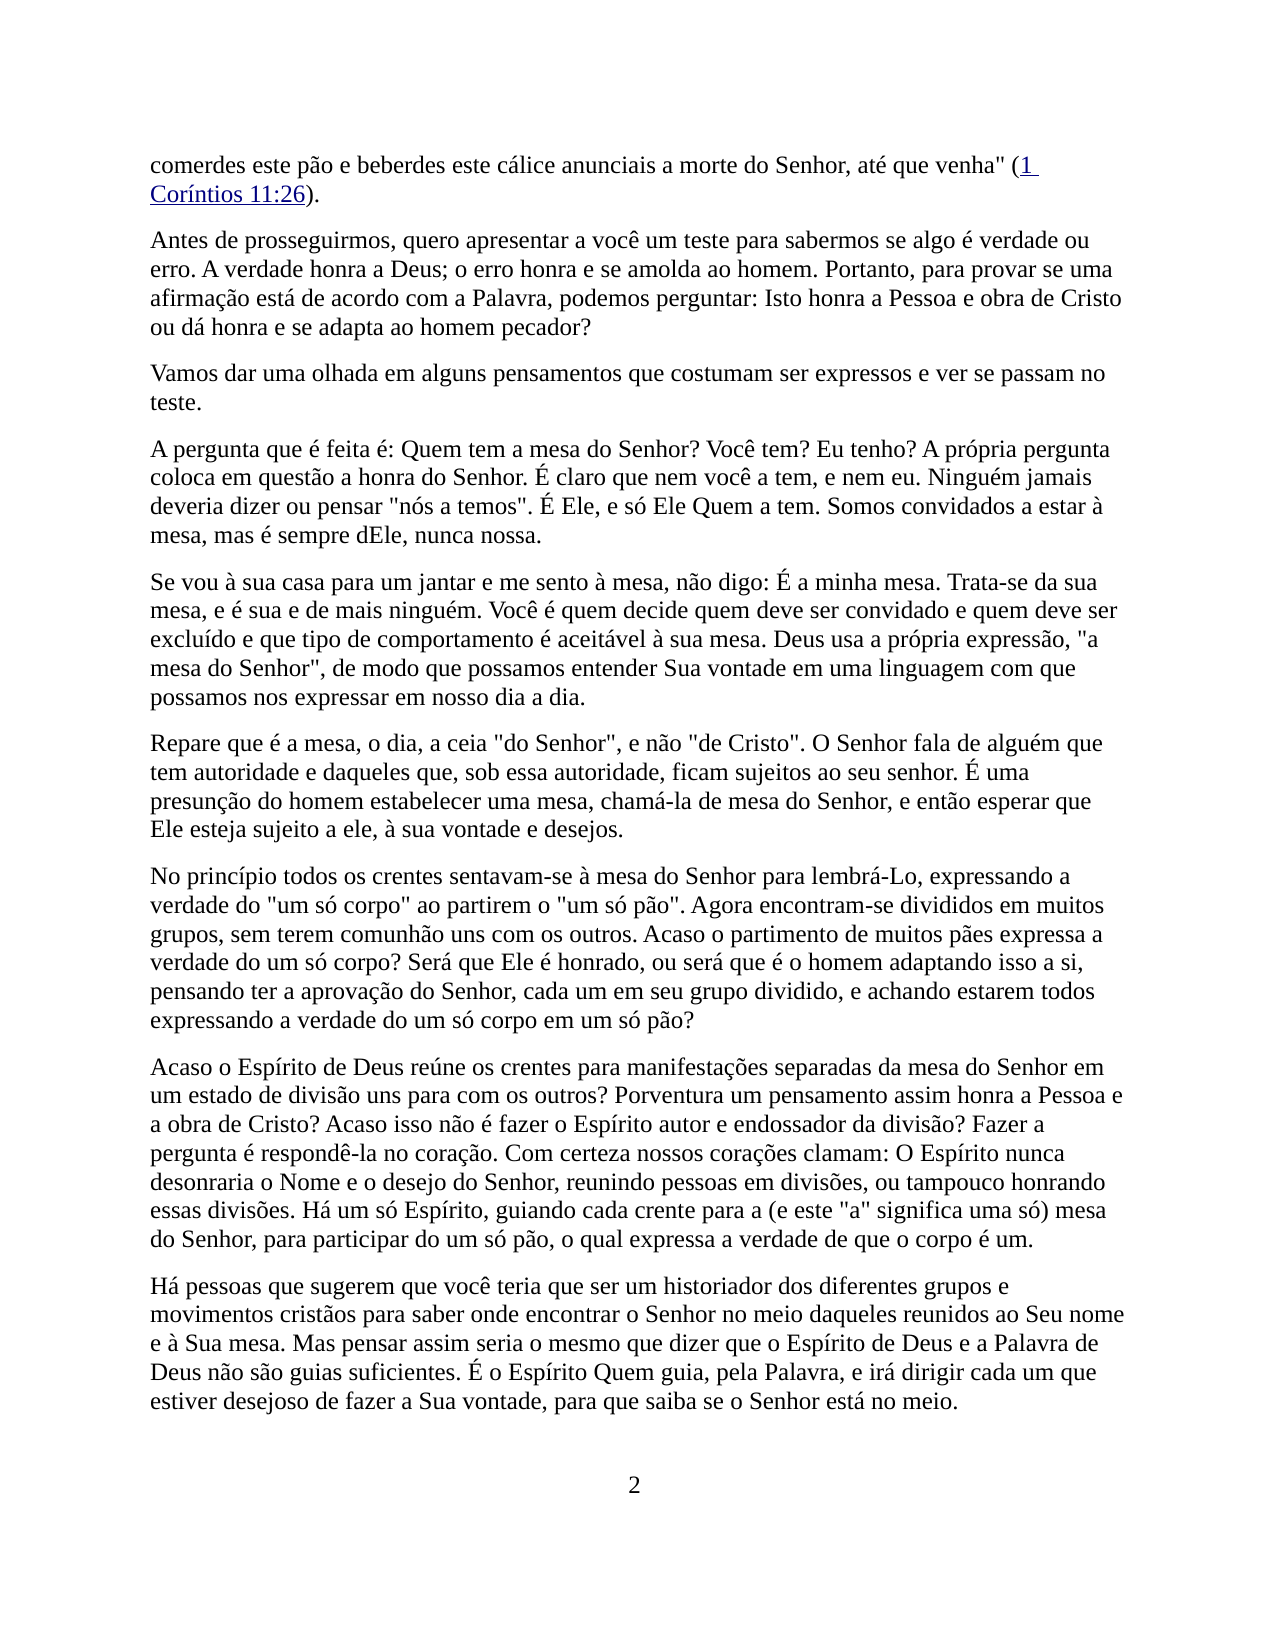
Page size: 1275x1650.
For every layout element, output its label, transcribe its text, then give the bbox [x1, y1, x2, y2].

text Antes de prosseguirmos, quero apresentar a você um teste para sabermos se algo é verdade ou erro. A verdade honra a Deus; o erro honra e se amolda ao homem. Portanto, para provar se uma afirmação está de acordo com a Palavra, podemos perguntar: Isto honra a Pessoa e obra de Cristo ou dá honra e se adapta ao homem pecador? [150, 225, 1125, 340]
text No princípio todos os crentes sentavam-se à mesa do Senhor para lembrá-Lo, expressando a verdade do "um só corpo" ao partirem o "um só pão". Agora encontram-se divididos em muitos grupos, sem terem comunhão uns com os outros. Acaso o partimento de muitos pães expressa a verdade do um só corpo? Será que Ele é honrado, ou será que é o homem adaptando isso a si, pensando ter a aprovação do Senhor, cada um em seu grupo dividido, e achando estarem todos expressando a verdade do um só corpo em um só pão? [150, 861, 1125, 1034]
text Acaso o Espírito de Deus reúne os crentes para manifestações separadas da mesa do Senhor em um estado de divisão uns para com os outros? Porventura um pensamento assim honra a Pessoa e a obra de Cristo? Acaso isso não é fazer o Espírito autor e endossador da divisão? Fazer a pergunta é respondê-la no coração. Com certeza nossos corações clamam: O Espírito nunca desonraria o Nome e o desejo do Senhor, reunindo pessoas em divisões, ou tampouco honrando essas divisões. Há um só Espírito, guiando cada crente para a (e este "a" significa uma só) mesa do Senhor, para participar do um só pão, o qual expressa a verdade de que o corpo é um. [150, 1052, 1125, 1253]
text A pergunta que é feita é: Quem tem a mesa do Senhor? Você tem? Eu tenho? A própria pergunta coloca em questão a honra do Senhor. É claro que nem você a tem, e nem eu. Ninguém jamais deveria dizer ou pensar "nós a temos". É Ele, e só Ele Quem a tem. Somos convidados a estar à mesa, mas é sempre dEle, nunca nossa. [150, 434, 1125, 549]
text Vamos dar uma olhada em alguns pensamentos que costumam ser expressos e ver se passam no teste. [150, 358, 1125, 416]
text comerdes este pão e beberdes este cálice anunciais a morte do Senhor, até que venha" (1 Coríntios 11:26). [150, 150, 1125, 207]
text Repare que é a mesa, o dia, a ceia "do Senhor", e não "de Cristo". O Senhor fala de alguém que tem autoridade e daqueles que, sob essa autoridade, ficam sujeitos ao seu senhor. É uma presunção do homem estabelecer uma mesa, chamá-la de mesa do Senhor, e então esperar que Ele esteja sujeito a ele, à sua vontade e desejos. [150, 728, 1125, 843]
text Há pessoas que sugerem que você teria que ser um historiador dos diferentes grupos e movimentos cristãos para saber onde encontrar o Senhor no meio daqueles reunidos ao Seu nome e à Sua mesa. Mas pensar assim seria o mesmo que dizer que o Espírito de Deus e a Palavra de Deus não são guias suficientes. É o Espírito Quem guia, pela Palavra, e irá dirigir cada um que estiver desejoso de fazer a Sua vontade, para que saiba se o Senhor está no meio. [150, 1271, 1125, 1414]
text Se vou à sua casa para um jantar e me sento à mesa, não digo: É a minha mesa. Trata-se da sua mesa, e é sua e de mais ninguém. Você é quem decide quem deve ser convidado e quem deve ser excluído e que tipo de comportamento é aceitável à sua mesa. Deus usa a própria expressão, "a mesa do Senhor", de modo que possamos entender Sua vontade em uma linguagem com que possamos nos expressar em nosso dia a dia. [150, 567, 1125, 710]
